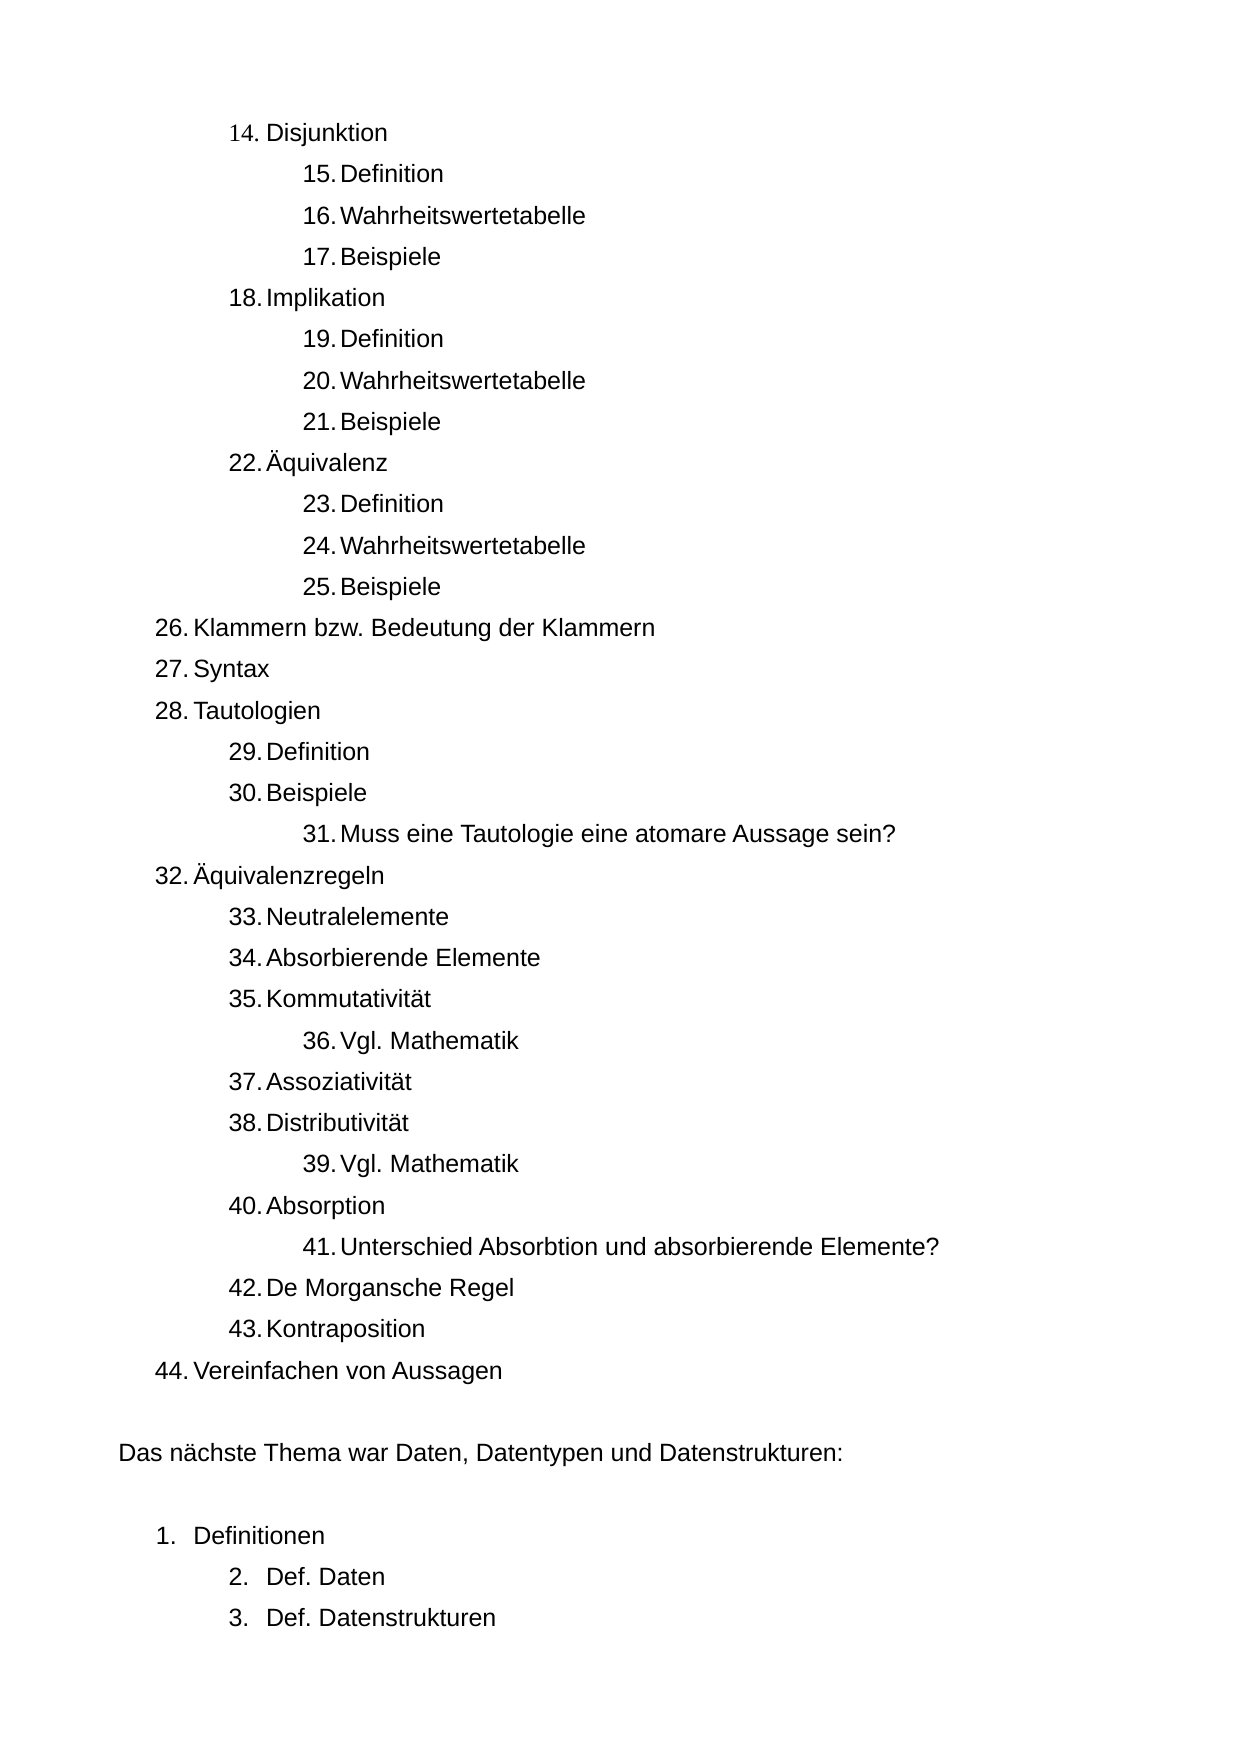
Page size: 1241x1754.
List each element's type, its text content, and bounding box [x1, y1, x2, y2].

list Tautologien [154, 696, 1122, 724]
list Wahrheitswertetabelle [302, 366, 1122, 394]
list Definition [302, 159, 1122, 188]
list Absorption [228, 1191, 1122, 1219]
list Wahrheitswertetabelle [302, 531, 1122, 559]
list Definition [302, 324, 1122, 353]
list Muss eine Tautologie eine atomare Aussage sein? [302, 819, 1122, 848]
list Def. Daten [228, 1562, 1122, 1591]
list Unterschied Absorbtion und absorbierende Elemente? [302, 1232, 1122, 1261]
list Kontraposition [228, 1314, 1122, 1343]
list De Morgansche Regel [228, 1273, 1122, 1302]
list Definition [302, 489, 1122, 518]
list Neutralelemente [228, 902, 1122, 931]
list Implikation [228, 283, 1122, 312]
list Vereinfachen von Aussagen [154, 1356, 1122, 1384]
list Äquivalenzregeln [154, 861, 1122, 889]
list Äquivalenz [228, 448, 1122, 477]
list Klammern bzw. Bedeutung der Klammern [154, 613, 1122, 642]
list Assoziativität [228, 1067, 1122, 1096]
list Disjunktion [228, 118, 1122, 147]
list Syntax [154, 654, 1122, 683]
list Definition [228, 737, 1122, 766]
list Distributivität [228, 1108, 1122, 1137]
list Definitionen [156, 1521, 1122, 1549]
list Beispiele [228, 778, 1122, 807]
list Beispiele [302, 242, 1122, 271]
list Wahrheitswertetabelle [302, 201, 1122, 229]
list Def. Datenstrukturen [228, 1603, 1122, 1632]
list Vgl. Mathematik [302, 1026, 1122, 1054]
list Absorbierende Elemente [228, 943, 1122, 972]
list Vgl. Mathematik [302, 1149, 1122, 1178]
list Kommutativität [228, 984, 1122, 1013]
list Beispiele [302, 572, 1122, 601]
list Beispiele [302, 407, 1122, 436]
text Das nächste Thema war Daten, Datentypen und Datenstrukturen: [118, 1438, 1122, 1467]
